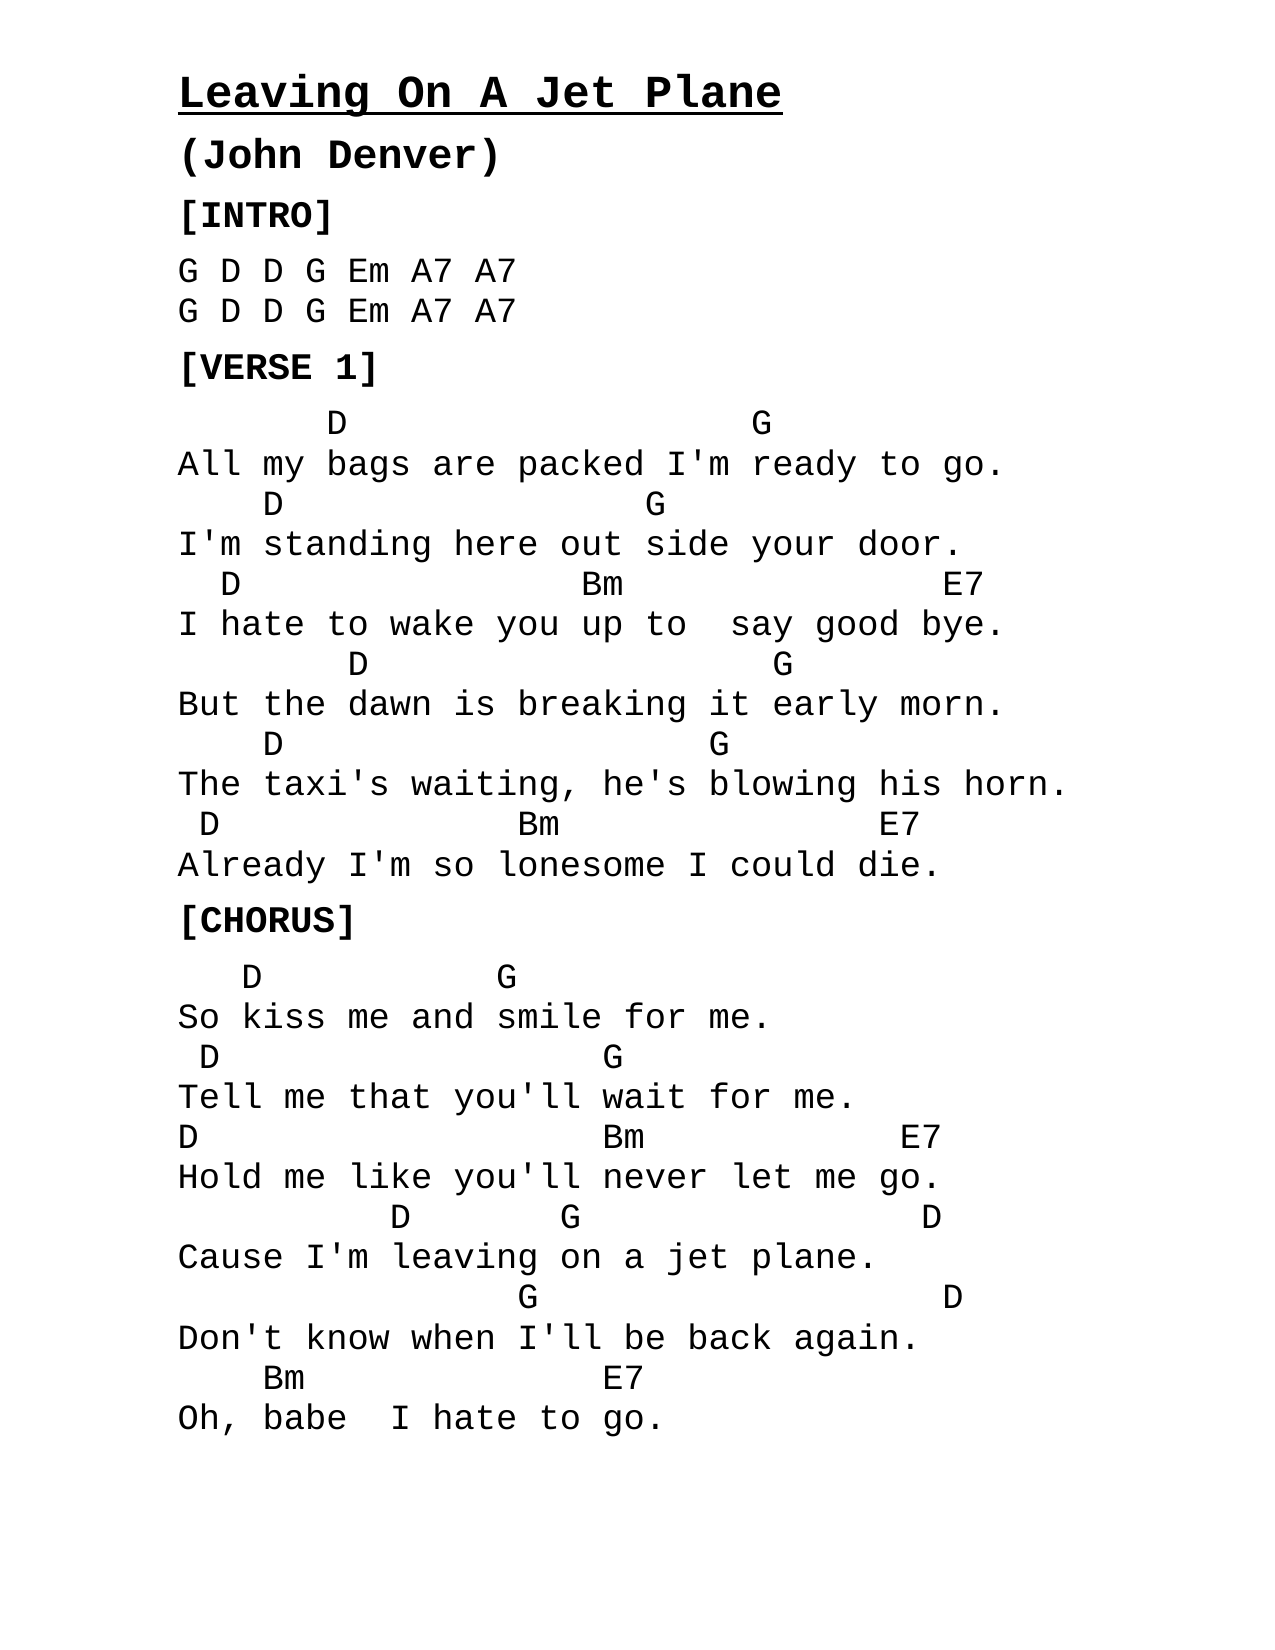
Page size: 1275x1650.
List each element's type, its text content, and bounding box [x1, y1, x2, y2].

text I'm standing here out side your door. [177, 526, 1231, 566]
text G D [177, 1279, 1231, 1319]
text Tell me that you'll wait for me. [177, 1079, 1231, 1119]
text D G [177, 486, 1231, 526]
subtitle [CHORUS] [177, 901, 1231, 944]
text D G [177, 726, 1231, 766]
subtitle [VERSE 1] [177, 348, 1231, 391]
text So kiss me and smile for me. [177, 999, 1231, 1039]
subtitle Leaving On A Jet Plane [177, 69, 1231, 121]
text Bm E7 [177, 1360, 1231, 1400]
text Already I'm so lonesome I could die. [177, 846, 1231, 887]
text D G [177, 646, 1231, 686]
text All my bags are packed I'm ready to go. [177, 445, 1231, 486]
text Hold me like you'll never let me go. [177, 1159, 1231, 1199]
text D Bm E7 [177, 1119, 1231, 1159]
text D G [177, 405, 1231, 445]
text Don't know when I'll be back again. [177, 1319, 1231, 1360]
text D Bm E7 [177, 566, 1231, 606]
text Cause I'm leaving on a jet plane. [177, 1239, 1231, 1279]
text G D D G Em A7 A7 [177, 293, 1231, 333]
text D Bm E7 [177, 806, 1231, 846]
text G D D G Em A7 A7 [177, 253, 1231, 293]
text The taxi's waiting, he's blowing his horn. [177, 766, 1231, 806]
text D G [177, 959, 1231, 999]
text Oh, babe I hate to go. [177, 1400, 1231, 1440]
text But the dawn is breaking it early morn. [177, 686, 1231, 726]
text D G D [177, 1199, 1231, 1239]
subtitle [INTRO] [177, 196, 1231, 238]
subtitle (John Denver) [177, 134, 1231, 181]
text D G [177, 1039, 1231, 1079]
text I hate to wake you up to say good bye. [177, 606, 1231, 646]
